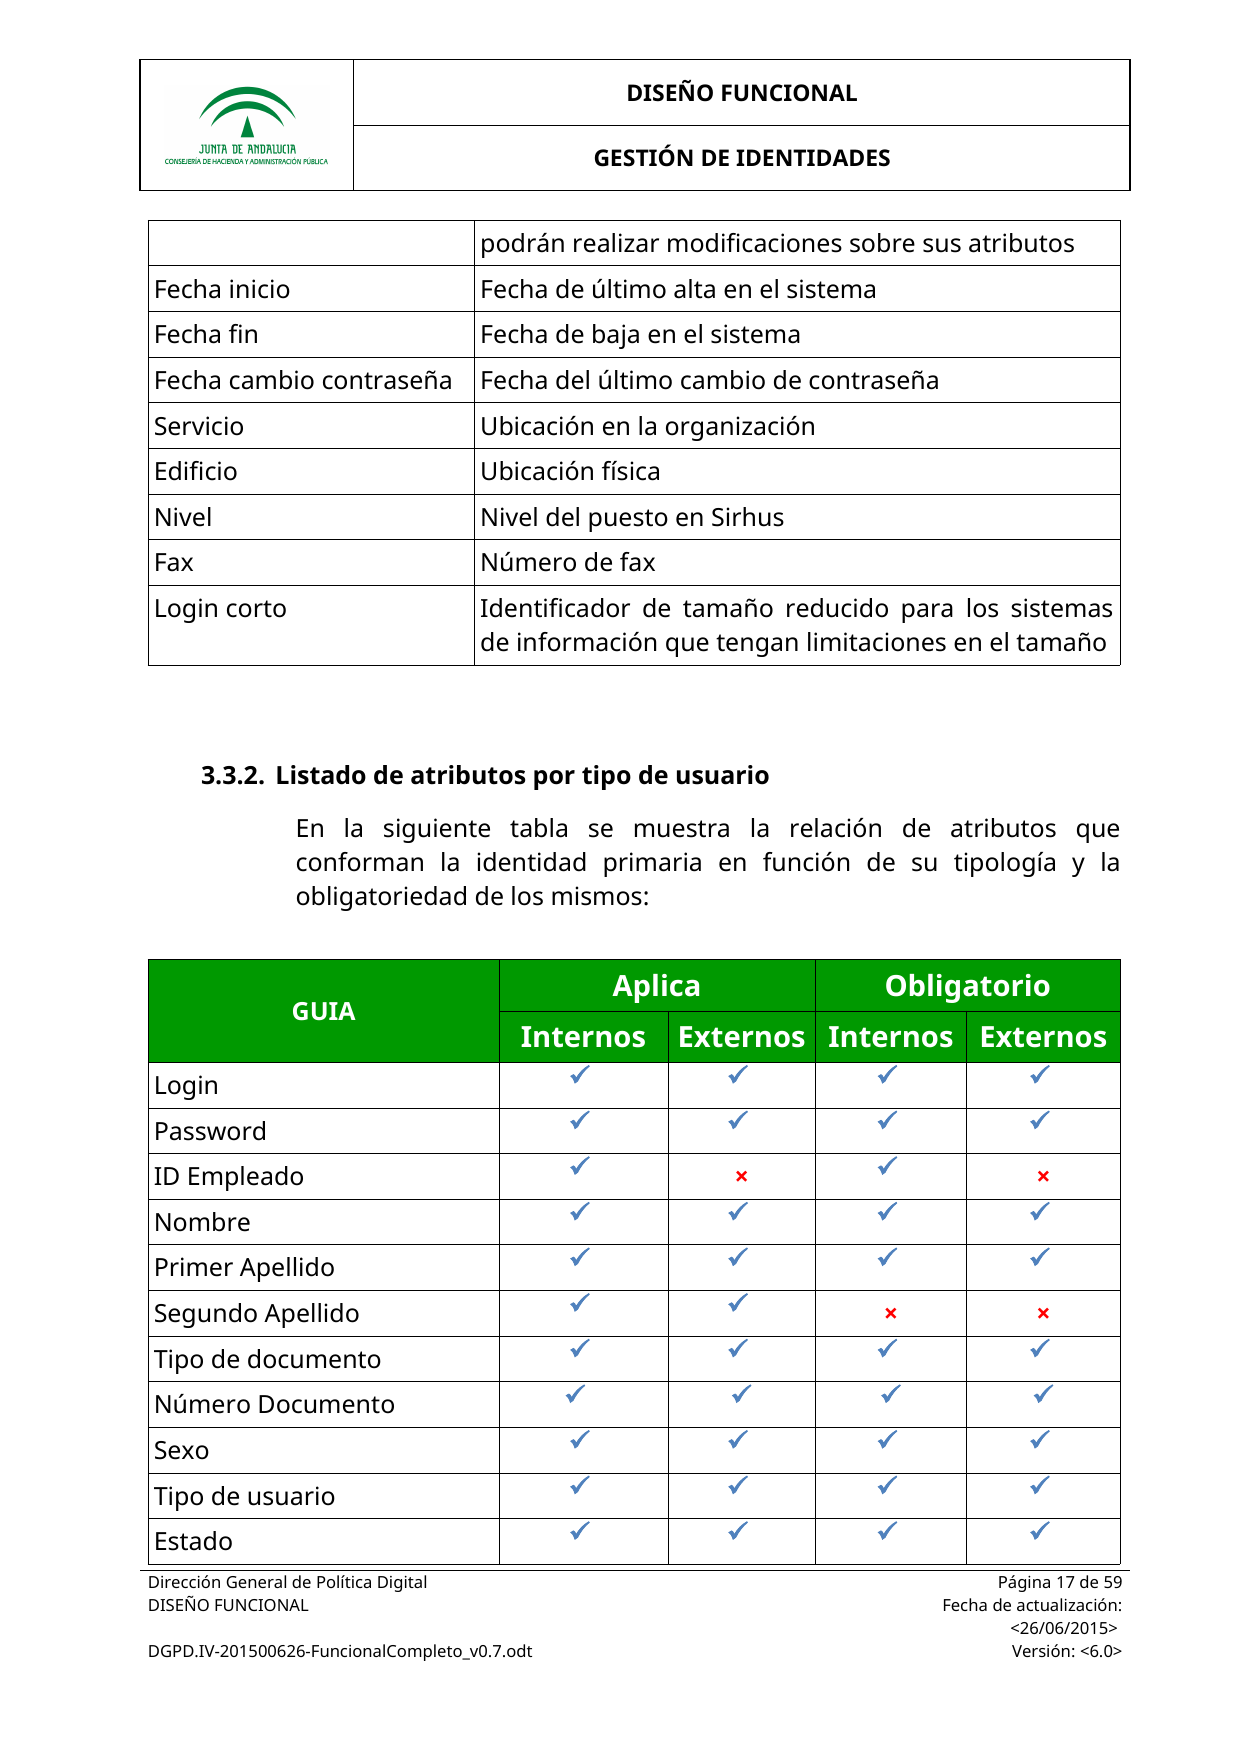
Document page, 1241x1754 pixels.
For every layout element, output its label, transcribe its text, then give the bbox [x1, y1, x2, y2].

table_cell [149, 221, 474, 265]
table_cell Nivel [149, 495, 474, 539]
table_cell ü [669, 1291, 815, 1336]
table_cell ü [669, 1200, 815, 1244]
table_cell Login [149, 1063, 499, 1107]
table_cell ü [669, 1519, 815, 1564]
table_cell ü [816, 1474, 966, 1518]
table_cell ü [500, 1474, 668, 1518]
table_cell Segundo Apellido [149, 1291, 499, 1336]
table_cell Número de fax [475, 540, 1120, 585]
table_cell ü [816, 1109, 966, 1153]
table_cell Tipo de documento [149, 1337, 499, 1381]
table_cell ü [500, 1428, 668, 1472]
table_cell × [967, 1291, 1120, 1336]
table_cell Fecha de último alta en el sistema [475, 266, 1120, 311]
table_cell ü [669, 1474, 815, 1518]
table_cell ü [500, 1200, 668, 1244]
text En la siguiente tabla se muestra la relación de atributos que conforman la identidad primaria en función de su tipología y la obligatoriedad de los mismos: [295, 811, 1122, 913]
table_cell ü [967, 1200, 1120, 1244]
table_cell Fecha de baja en el sistema [475, 312, 1120, 357]
table_cell Nivel del puesto en Sirhus [475, 495, 1120, 539]
table_cell ü [967, 1519, 1120, 1564]
table_cell podrán realizar modificaciones sobre sus atributos [475, 221, 1120, 265]
table_cell Fecha fin [149, 312, 474, 357]
table_cell ü [967, 1337, 1120, 1381]
table_cell ü [967, 1245, 1120, 1290]
table_header GUIA [149, 960, 499, 1062]
table_cell ü [816, 1337, 966, 1381]
table_cell ü [669, 1245, 815, 1290]
table_cell ü [816, 1382, 966, 1427]
table_cell Internos [500, 1012, 668, 1062]
table_cell ü [669, 1382, 815, 1427]
table_cell ü [967, 1428, 1120, 1472]
table_cell Tipo de usuario [149, 1474, 499, 1518]
table_cell ü [967, 1382, 1120, 1427]
table_cell ü [500, 1063, 668, 1107]
table_cell ü [500, 1109, 668, 1153]
table_cell Fecha del último cambio de contraseña [475, 358, 1120, 402]
table_header Obligatorio [816, 960, 1120, 1011]
table_cell ü [500, 1291, 668, 1336]
table_cell Nombre [149, 1200, 499, 1244]
table_cell ü [500, 1519, 668, 1564]
table_cell Externos [669, 1012, 815, 1062]
table_cell × [816, 1291, 966, 1336]
table_cell Servicio [149, 403, 474, 448]
table_cell ü [816, 1245, 966, 1290]
table_cell Sexo [149, 1428, 499, 1472]
table_cell ü [500, 1382, 668, 1427]
table_cell Identificador de tamaño reducido para los sistemas de información que tengan limitaciones en el tamaño [475, 586, 1120, 664]
table_cell Número Documento [149, 1382, 499, 1427]
table_cell ü [967, 1063, 1120, 1107]
table_header Aplica [500, 960, 815, 1011]
table_cell ü [669, 1109, 815, 1153]
table_cell Primer Apellido [149, 1245, 499, 1290]
table_cell ü [669, 1428, 815, 1472]
table_cell Fax [149, 540, 474, 585]
table_cell Estado [149, 1519, 499, 1564]
table_cell ü [816, 1063, 966, 1107]
table_cell ü [816, 1428, 966, 1472]
table_cell Ubicación en la organización [475, 403, 1120, 448]
table_cell ü [669, 1063, 815, 1107]
table_cell Internos [816, 1012, 966, 1062]
table_cell ü [816, 1519, 966, 1564]
table_cell Password [149, 1109, 499, 1153]
table_cell Fecha cambio contraseña [149, 358, 474, 402]
subtitle Listado de atributos por tipo de usuario [201, 758, 1122, 792]
table_cell ü [816, 1200, 966, 1244]
table_cell ü [967, 1474, 1120, 1518]
table_cell Edificio [149, 449, 474, 493]
table_cell × [967, 1154, 1120, 1199]
picture [164, 85, 330, 165]
table_cell ü [500, 1154, 668, 1199]
table_cell Externos [967, 1012, 1120, 1062]
table_cell ü [500, 1337, 668, 1381]
table_cell ü [500, 1245, 668, 1290]
table_cell ü [669, 1337, 815, 1381]
table_cell ü [967, 1109, 1120, 1153]
table_cell × [669, 1154, 815, 1199]
table_cell ID Empleado [149, 1154, 499, 1199]
table_cell ü [816, 1154, 966, 1199]
table_cell Ubicación física [475, 449, 1120, 493]
table_cell Fecha inicio [149, 266, 474, 311]
table_cell Login corto [149, 586, 474, 664]
